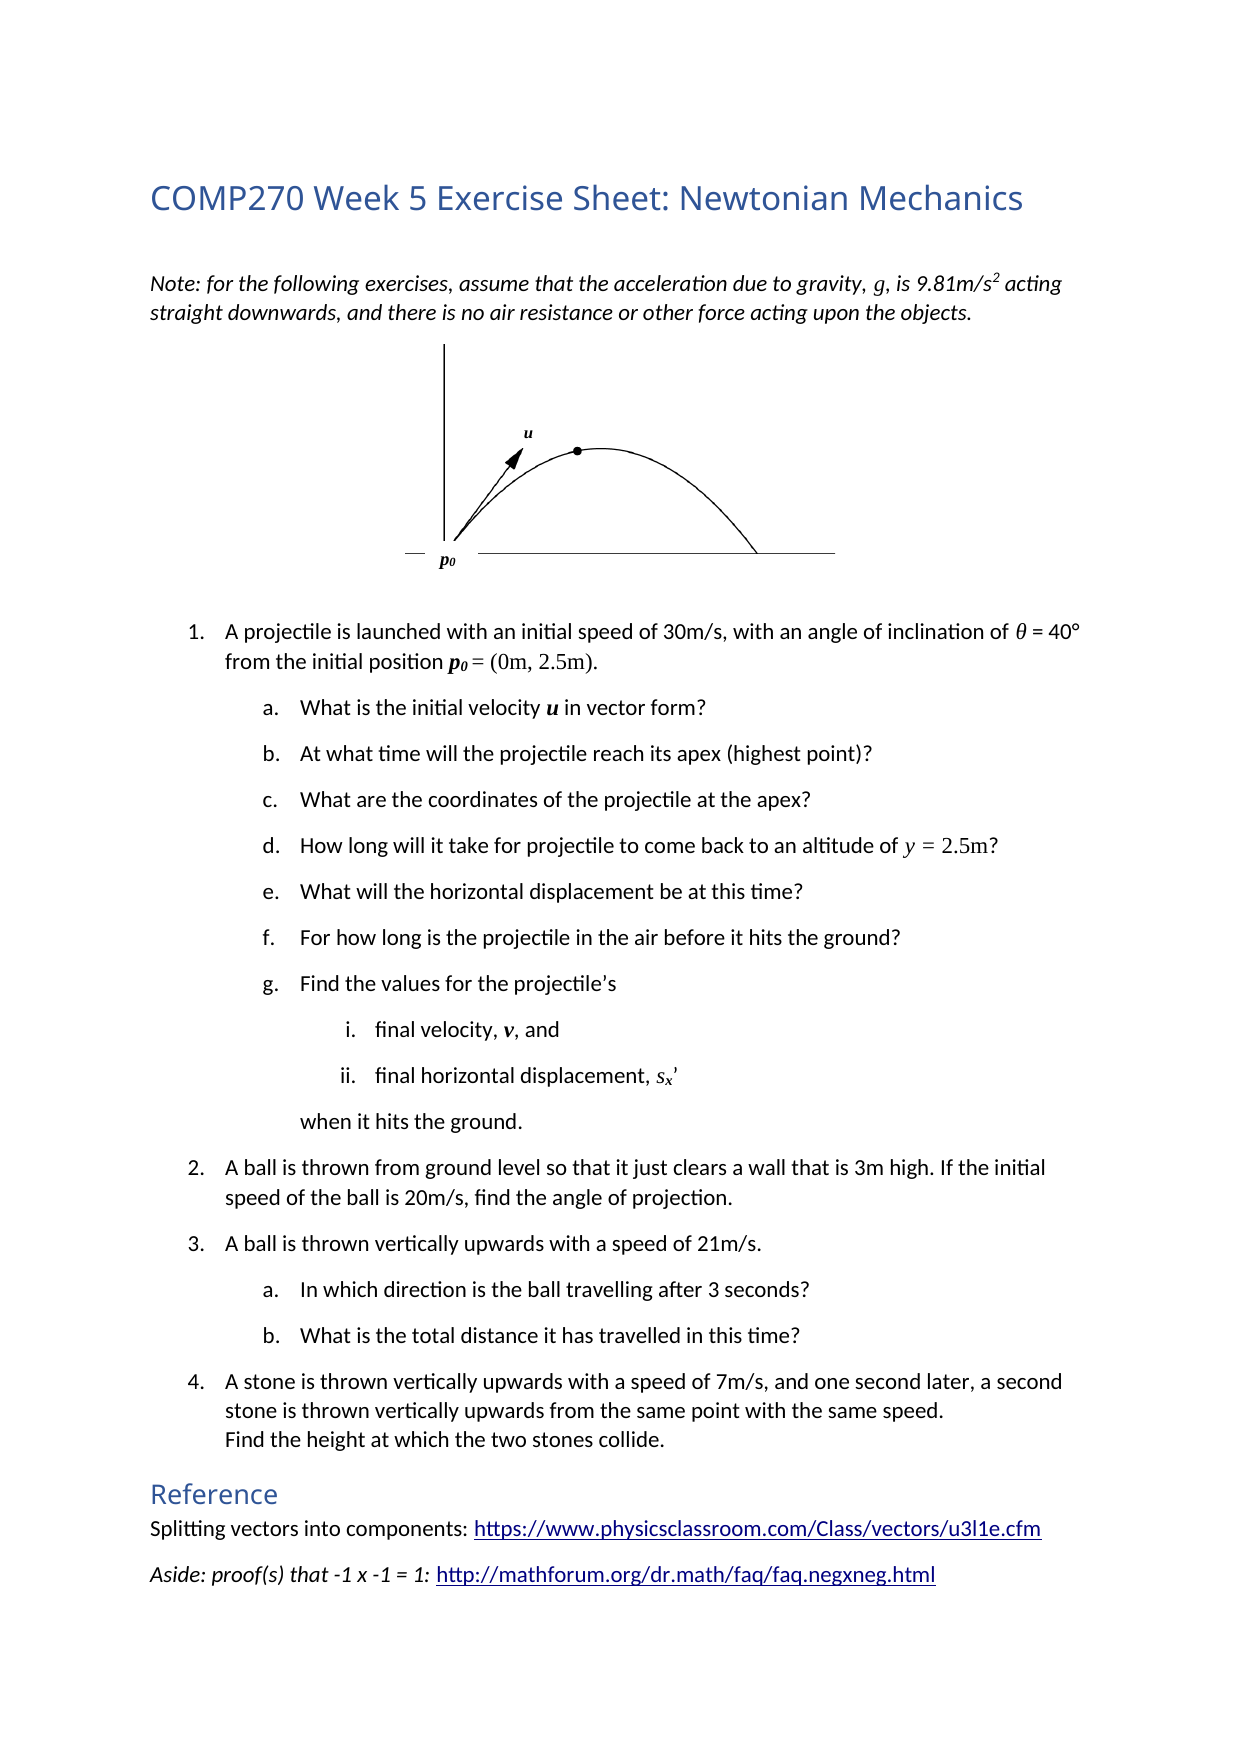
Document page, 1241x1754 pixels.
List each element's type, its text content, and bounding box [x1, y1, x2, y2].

text Splitting vectors into components: https://www.physicsclassroom.com/Class/vectors/u3l1e.cfm [150, 1514, 1090, 1542]
text Note: for the following exercises, assume that the acceleration due to gravity, g, is 9.81m/s­2 acting straight downwards, and there is no air resistance or other force acting upon the objects. [150, 269, 1090, 326]
list At what time will the projectile reach its apex (highest point)? [262, 739, 1090, 767]
list For how long is the projectile in the air before it hits the ground? [262, 923, 1090, 951]
list final velocity, v, and [356, 1015, 1090, 1043]
list A stone is thrown vertically upwards with a speed of 7m/s, and one second later, a second stone is thrown vertically upwards from the same point with the same speed. Find the height at which the two stones collide. [187, 1367, 1090, 1454]
list final horizontal displacement, sx’ [356, 1061, 1090, 1089]
text p0 [440, 548, 463, 569]
list Find the values for the projectile’s [262, 969, 1090, 997]
list A projectile is launched with an initial speed of 30m/s, with an angle of inclination of θ = 40° from the initial position p0 = (0m, 2.5m). [187, 617, 1090, 675]
list What is the total distance it has travelled in this time? [262, 1321, 1090, 1349]
list when it hits the ground. [300, 1107, 1090, 1135]
list What are the coordinates of the projectile at the apex? [262, 785, 1090, 813]
text Aside: proof(s) that -1 x -1 = 1: http://mathforum.org/dr.math/faq/faq.negxneg.html [150, 1561, 1090, 1588]
list A ball is thrown from ground level so that it just clears a wall that is 3m high. If the initial speed of the ball is 20m/s, find the angle of projection. [187, 1153, 1090, 1211]
list A ball is thrown vertically upwards with a speed of 21m/s. [187, 1229, 1090, 1257]
subtitle Reference [150, 1476, 1090, 1513]
subtitle COMP270 Week 5 Exercise Sheet: Newtonian Mechanics [150, 175, 1090, 220]
list What is the initial velocity u in vector form? [262, 693, 1090, 721]
list How long will it take for projectile to come back to an altitude of y = 2.5m? [262, 831, 1090, 859]
text u [524, 423, 529, 437]
list What will the horizontal displacement be at this time? [262, 877, 1090, 905]
list In which direction is the ball travelling after 3 seconds? [262, 1275, 1090, 1303]
